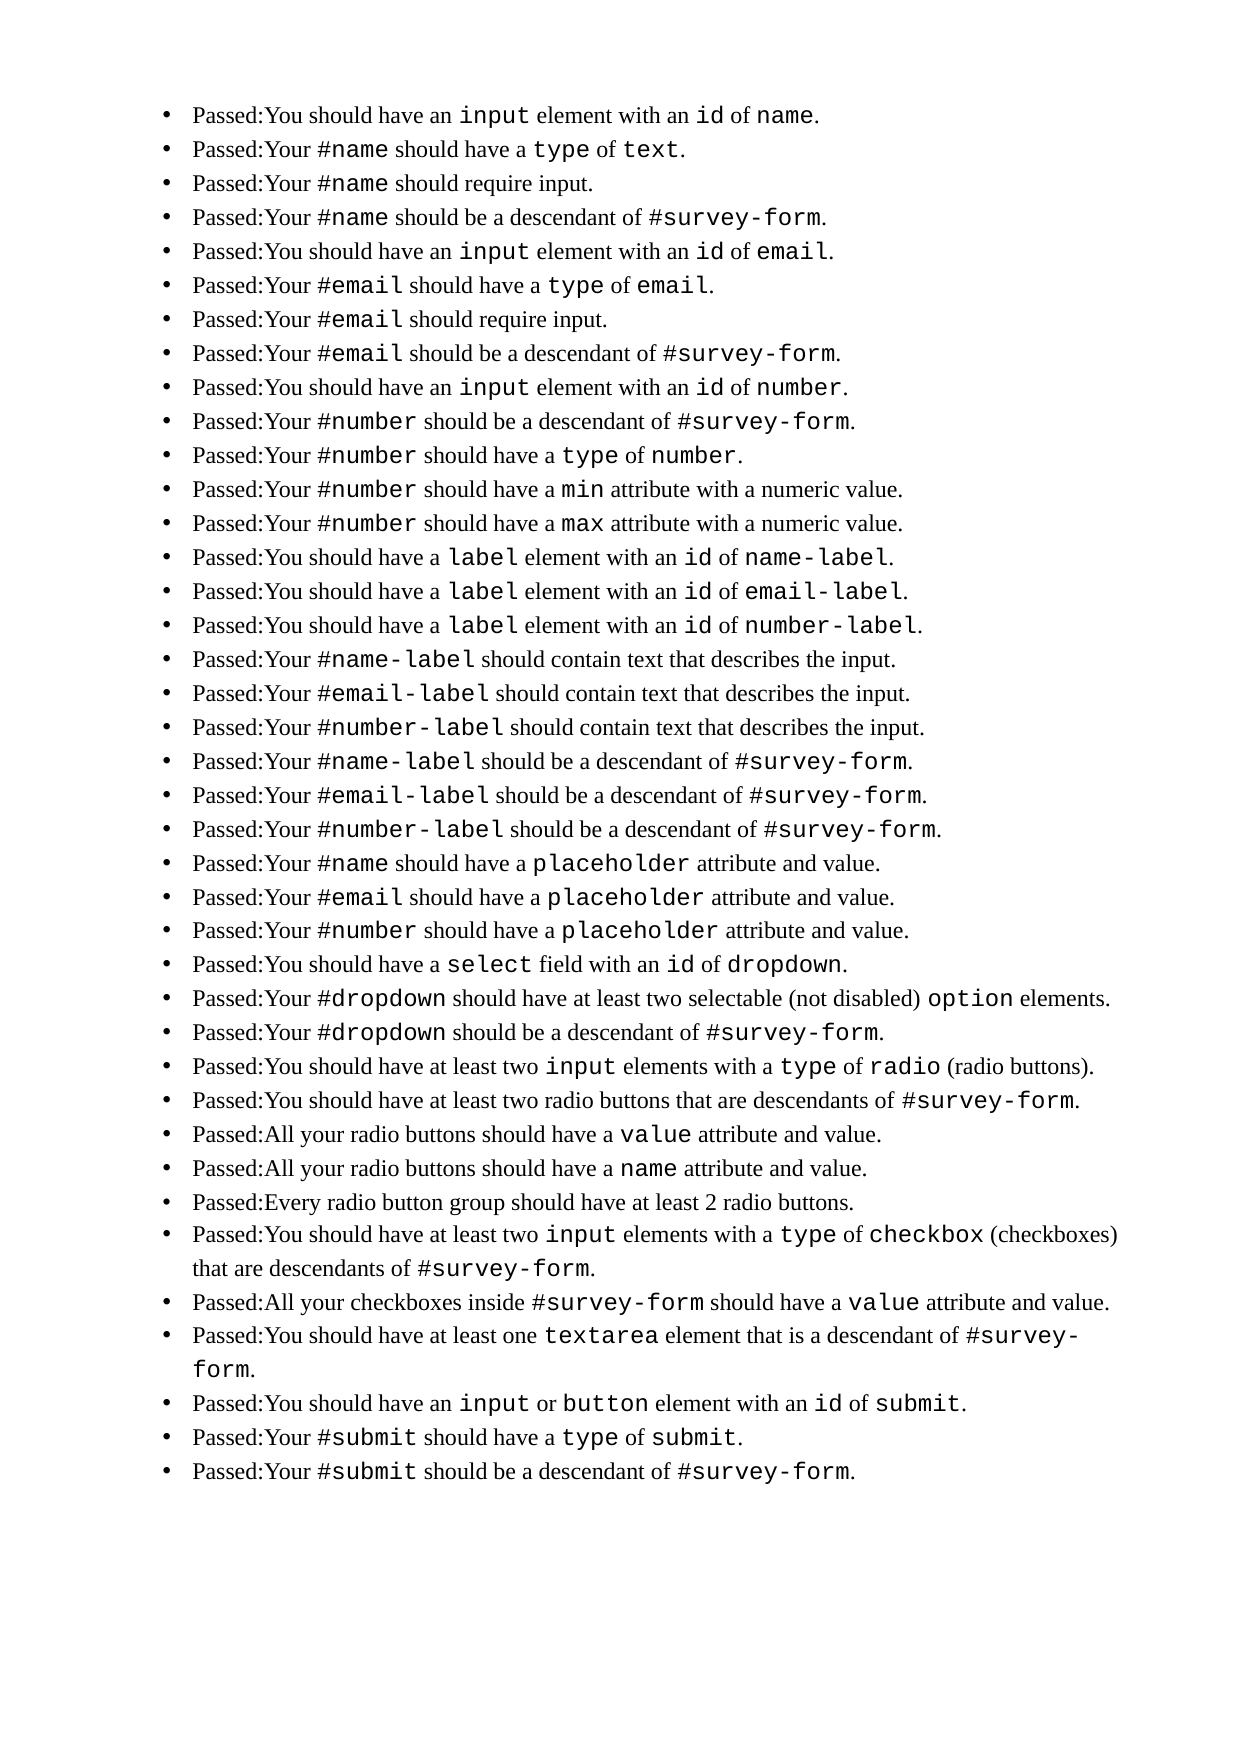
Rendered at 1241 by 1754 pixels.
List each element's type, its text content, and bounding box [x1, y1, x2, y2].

list Passed:You should have at least two radio buttons that are descendants of #survey-form. [162, 1086, 1122, 1116]
list Passed:Your #email should have a placeholder attribute and value. [162, 883, 1122, 912]
list Passed:All your radio buttons should have a value attribute and value. [162, 1120, 1122, 1150]
list Passed:Every radio button group should have at least 2 radio buttons. [162, 1188, 1122, 1216]
list Passed:Your #name should have a placeholder attribute and value. [162, 849, 1122, 878]
list Passed:Your #number should be a descendant of #survey-form. [162, 407, 1122, 437]
list Passed:You should have an input element with an id of number. [162, 373, 1122, 403]
list Passed:You should have at least two input elements with a type of checkbox (checkboxes) that are descendants of #survey-form. [162, 1220, 1122, 1283]
list Passed:Your #number should have a placeholder attribute and value. [162, 917, 1122, 946]
list Passed:All your radio buttons should have a name attribute and value. [162, 1154, 1122, 1184]
list Passed:Your #email-label should contain text that describes the input. [162, 679, 1122, 708]
list Passed:Your #email should have a type of email. [162, 271, 1122, 301]
list Passed:Your #dropdown should have at least two selectable (not disabled) option elements. [162, 984, 1122, 1014]
list Passed:You should have a label element with an id of name-label. [162, 543, 1122, 573]
list Passed:You should have at least one textarea element that is a descendant of #survey-form. [162, 1321, 1122, 1385]
list Passed:Your #name-label should contain text that describes the input. [162, 645, 1122, 674]
list Passed:Your #name should require input. [162, 169, 1122, 199]
list Passed:You should have a label element with an id of number-label. [162, 611, 1122, 641]
list Passed:Your #name should be a descendant of #survey-form. [162, 203, 1122, 233]
list Passed:Your #dropdown should be a descendant of #survey-form. [162, 1018, 1122, 1048]
list Passed:Your #number-label should be a descendant of #survey-form. [162, 815, 1122, 844]
list Passed:You should have an input element with an id of email. [162, 237, 1122, 267]
list Passed:Your #name should have a type of text. [162, 136, 1122, 165]
list Passed:You should have a select field with an id of dropdown. [162, 951, 1122, 980]
list Passed:Your #submit should have a type of submit. [162, 1423, 1122, 1453]
list Passed:Your #number should have a type of number. [162, 441, 1122, 471]
list Passed:You should have a label element with an id of email-label. [162, 577, 1122, 607]
list Passed:You should have an input element with an id of name. [162, 102, 1122, 131]
list Passed:You should have an input or button element with an id of submit. [162, 1389, 1122, 1419]
list Passed:Your #name-label should be a descendant of #survey-form. [162, 747, 1122, 776]
list Passed:All your checkboxes inside #survey-form should have a value attribute and value. [162, 1287, 1122, 1317]
list Passed:Your #email should be a descendant of #survey-form. [162, 339, 1122, 369]
list Passed:Your #submit should be a descendant of #survey-form. [162, 1457, 1122, 1487]
list Passed:Your #email should require input. [162, 305, 1122, 335]
list Passed:Your #number-label should contain text that describes the input. [162, 713, 1122, 742]
list Passed:Your #email-label should be a descendant of #survey-form. [162, 781, 1122, 810]
list Passed:Your #number should have a min attribute with a numeric value. [162, 475, 1122, 505]
list Passed:You should have at least two input elements with a type of radio (radio buttons). [162, 1052, 1122, 1082]
list Passed:Your #number should have a max attribute with a numeric value. [162, 509, 1122, 539]
